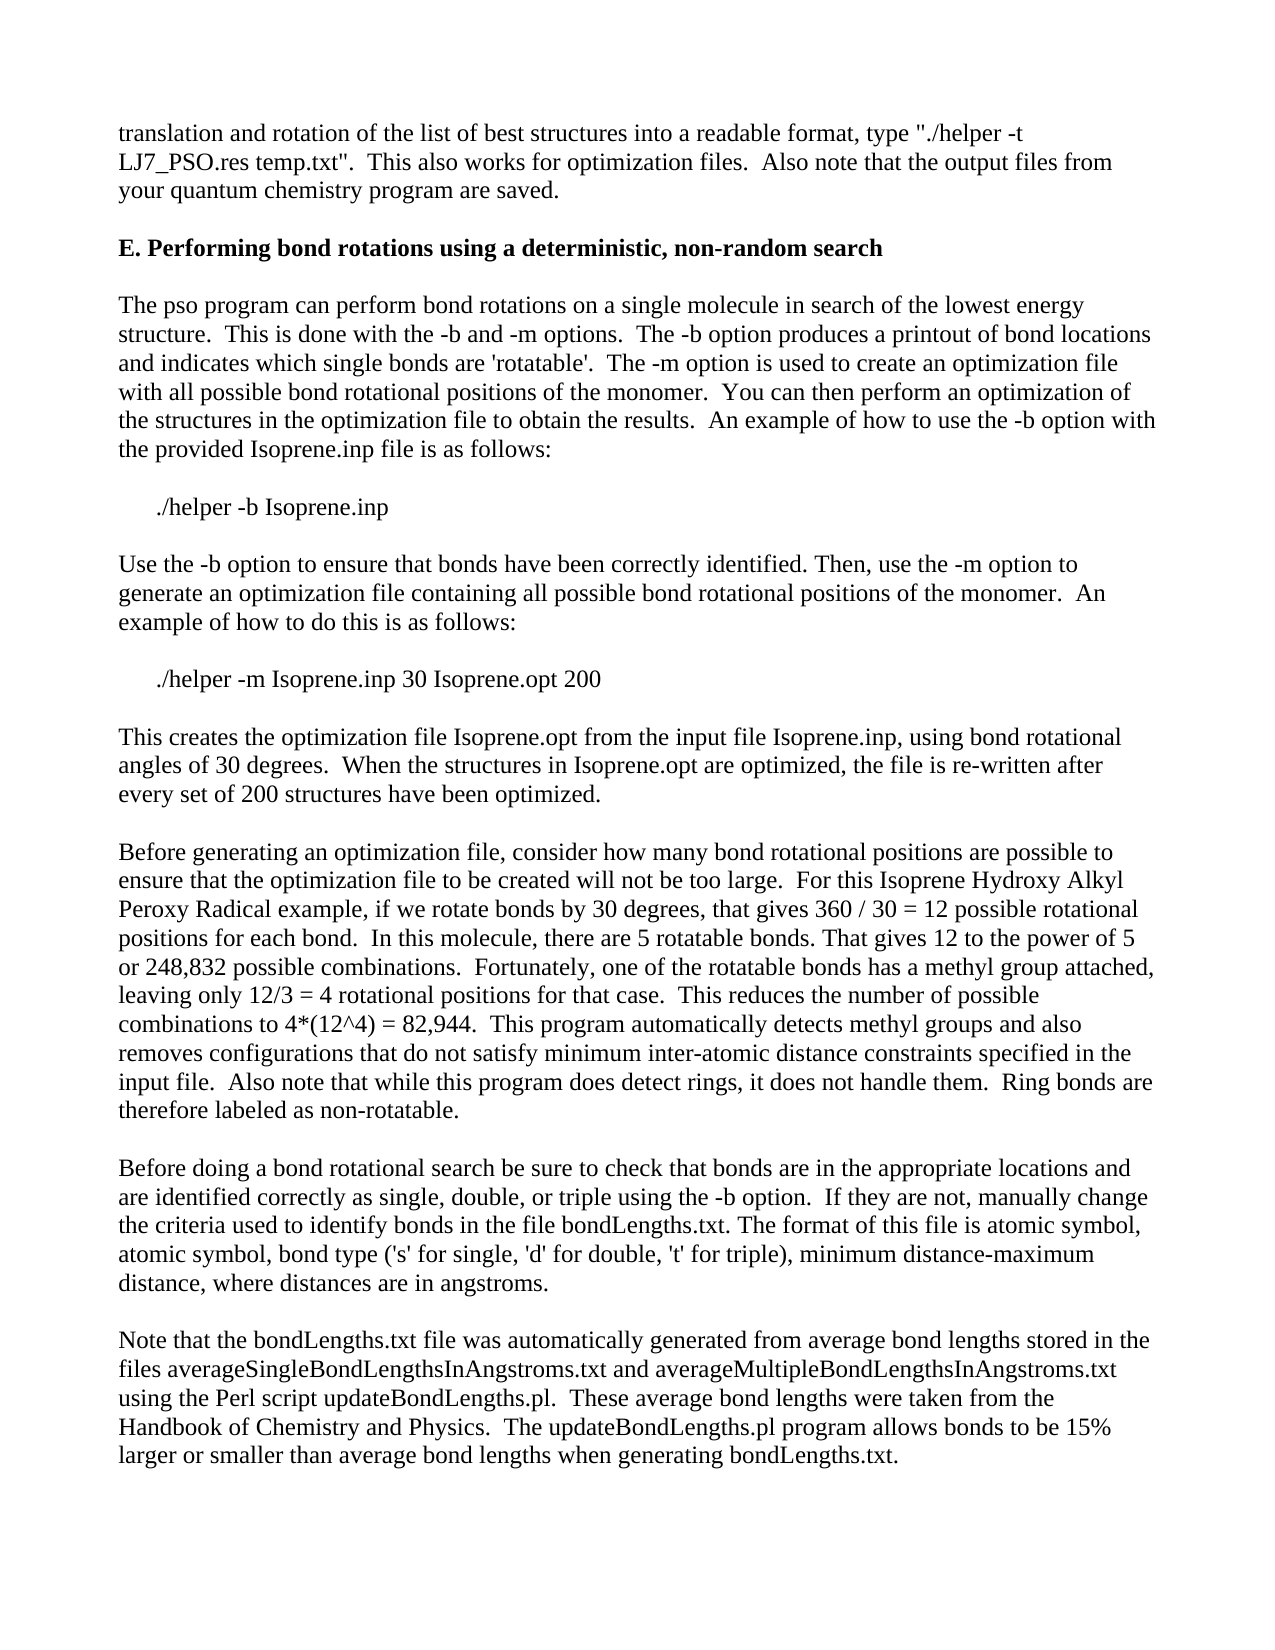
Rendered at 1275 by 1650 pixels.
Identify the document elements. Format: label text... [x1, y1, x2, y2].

text ./helper -m Isoprene.inp 30 Isoprene.opt 200 [118, 664, 1157, 693]
text E. Performing bond rotations using a deterministic, non-random search [118, 233, 1157, 262]
text translation and rotation of the list of best structures into a readable format, type "./helper -t LJ7_PSO.res temp.txt". This also works for optimization files. Also note that the output files from your quantum chemistry program are saved. [118, 118, 1157, 204]
text The pso program can perform bond rotations on a single molecule in search of the lowest energy structure. This is done with the -b and -m options. The -b option produces a printout of bond locations and indicates which single bonds are 'rotatable'. The -m option is used to create an optimization file with all possible bond rotational positions of the monomer. You can then perform an optimization of the structures in the optimization file to obtain the results. An example of how to use the -b option with the provided Isoprene.inp file is as follows: [118, 291, 1157, 463]
text ./helper -b Isoprene.inp [118, 492, 1157, 521]
text Before generating an optimization file, consider how many bond rotational positions are possible to ensure that the optimization file to be created will not be too large. For this Isoprene Hydroxy Alkyl Peroxy Radical example, if we rotate bonds by 30 degrees, that gives 360 / 30 = 12 possible rotational positions for each bond. In this molecule, there are 5 rotatable bonds. That gives 12 to the power of 5 or 248,832 possible combinations. Fortunately, one of the rotatable bonds has a methyl group attached, leaving only 12/3 = 4 rotational positions for that case. This reduces the number of possible combinations to 4*(12^4) = 82,944. This program automatically detects methyl groups and also removes configurations that do not satisfy minimum inter-atomic distance constraints specified in the input file. Also note that while this program does detect rings, it does not handle them. Ring bonds are therefore labeled as non-rotatable. [118, 837, 1157, 1124]
text Use the -b option to ensure that bonds have been correctly identified. Then, use the -m option to generate an optimization file containing all possible bond rotational positions of the monomer. An example of how to do this is as follows: [118, 549, 1157, 636]
text This creates the optimization file Isoprene.opt from the input file Isoprene.inp, using bond rotational angles of 30 degrees. When the structures in Isoprene.opt are optimized, the file is re-written after every set of 200 structures have been optimized. [118, 722, 1157, 808]
text Before doing a bond rotational search be sure to check that bonds are in the appropriate locations and are identified correctly as single, double, or triple using the -b option. If they are not, manually change the criteria used to identify bonds in the file bondLengths.txt. The format of this file is atomic symbol, atomic symbol, bond type ('s' for single, 'd' for double, 't' for triple), minimum distance-maximum distance, where distances are in angstroms. [118, 1153, 1157, 1297]
text Note that the bondLengths.txt file was automatically generated from average bond lengths stored in the files averageSingleBondLengthsInAngstroms.txt and averageMultipleBondLengthsInAngstroms.txt using the Perl script updateBondLengths.pl. These average bond lengths were taken from the Handbook of Chemistry and Physics. The updateBondLengths.pl program allows bonds to be 15% larger or smaller than average bond lengths when generating bondLengths.txt. [118, 1326, 1157, 1469]
